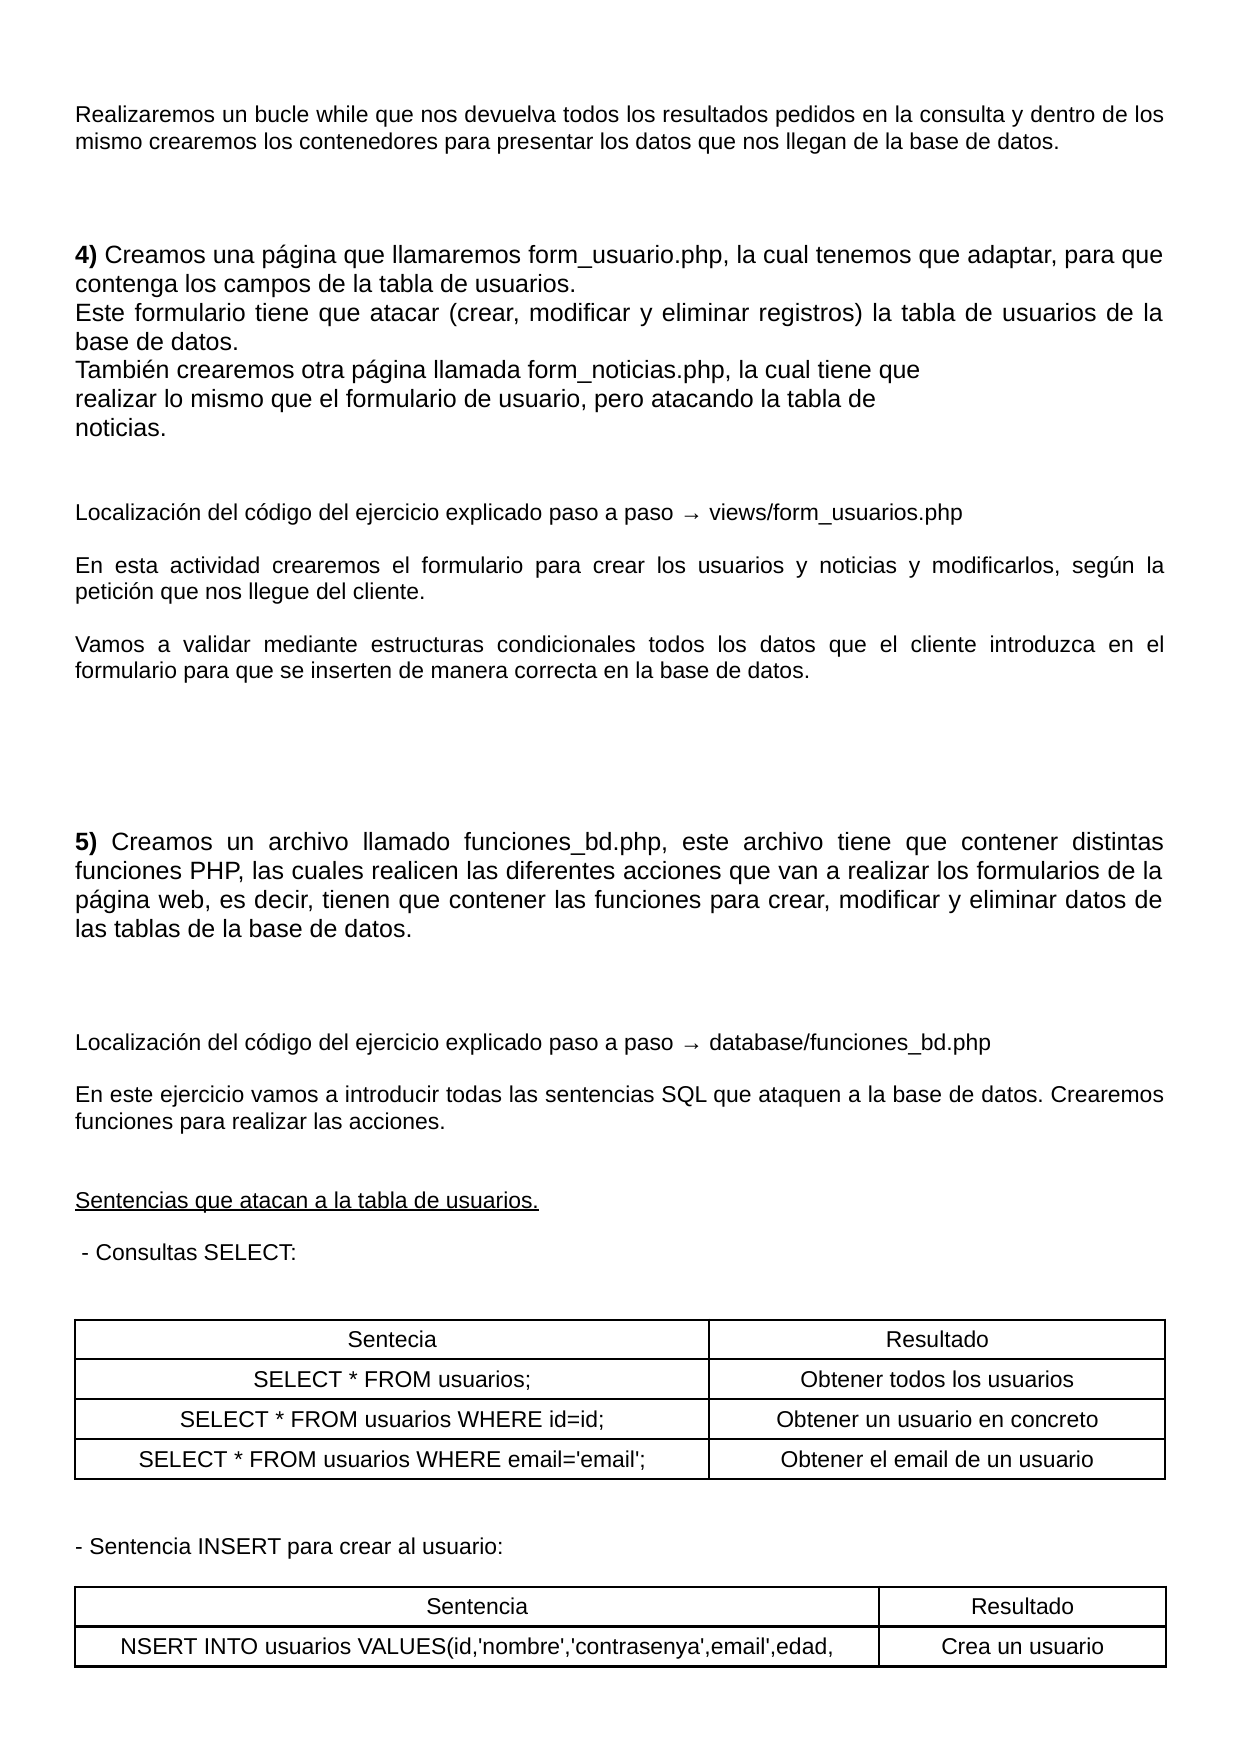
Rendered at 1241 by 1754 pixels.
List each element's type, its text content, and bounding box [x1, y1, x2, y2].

text En este ejercicio vamos a introducir todas las sentencias SQL que ataquen a la base de datos. Crearemos funciones para realizar las acciones. [75, 1081, 1165, 1134]
table_cell Obtener el email de un usuario [710, 1440, 1164, 1478]
text Este formulario tiene que atacar (crear, modificar y eliminar registros) la tabla de usuarios de la base de datos. [75, 298, 1165, 355]
text - Sentencia INSERT para crear al usuario: [75, 1533, 1165, 1559]
text 4) Creamos una página que llamaremos form_usuario.php, la cual tenemos que adaptar, para que contenga los campos de la tabla de usuarios. [75, 240, 1165, 298]
text Localización del código del ejercicio explicado paso a paso → database/funciones_bd.php [75, 1028, 1165, 1055]
text - Consultas SELECT: [75, 1239, 1165, 1266]
table_cell Obtener todos los usuarios [710, 1360, 1164, 1398]
table_cell Obtener un usuario en concreto [710, 1400, 1164, 1438]
text Localización del código del ejercicio explicado paso a paso → views/form_usuarios.php [75, 499, 1165, 525]
table_header Sentecia [76, 1321, 708, 1358]
text También crearemos otra página llamada form_noticias.php, la cual tiene que [75, 355, 1165, 384]
table_header Resultado [880, 1588, 1165, 1625]
text Realizaremos un bucle while que nos devuelva todos los resultados pedidos en la consulta y dentro de los mismo crearemos los contenedores para presentar los datos que nos llegan de la base de datos. [75, 101, 1165, 154]
table_header Resultado [710, 1321, 1164, 1358]
text Vamos a validar mediante estructuras condicionales todos los datos que el cliente introduzca en el formulario para que se inserten de manera correcta en la base de datos. [75, 631, 1165, 683]
table_cell NSERT INTO usuarios VALUES(id,'nombre','contrasenya',email',edad, [76, 1628, 878, 1665]
text noticias. [75, 413, 1165, 442]
text realizar lo mismo que el formulario de usuario, pero atacando la tabla de [75, 384, 1165, 413]
text En esta actividad crearemos el formulario para crear los usuarios y noticias y modificarlos, según la petición que nos llegue del cliente. [75, 552, 1165, 604]
table_cell Crea un usuario [880, 1628, 1165, 1665]
table_cell SELECT * FROM usuarios WHERE id=id; [76, 1400, 708, 1438]
table_cell SELECT * FROM usuarios; [76, 1360, 708, 1398]
text 5) Creamos un archivo llamado funciones_bd.php, este archivo tiene que contener distintas funciones PHP, las cuales realicen las diferentes acciones que van a realizar los formularios de la página web, es decir, tienen que contener las funciones para crear, modificar y eliminar datos de las tablas de la base de datos. [75, 827, 1165, 942]
text Sentencias que atacan a la tabla de usuarios. [75, 1187, 1165, 1213]
table_header Sentencia [76, 1588, 878, 1625]
table_cell SELECT * FROM usuarios WHERE email='email'; [76, 1440, 708, 1478]
